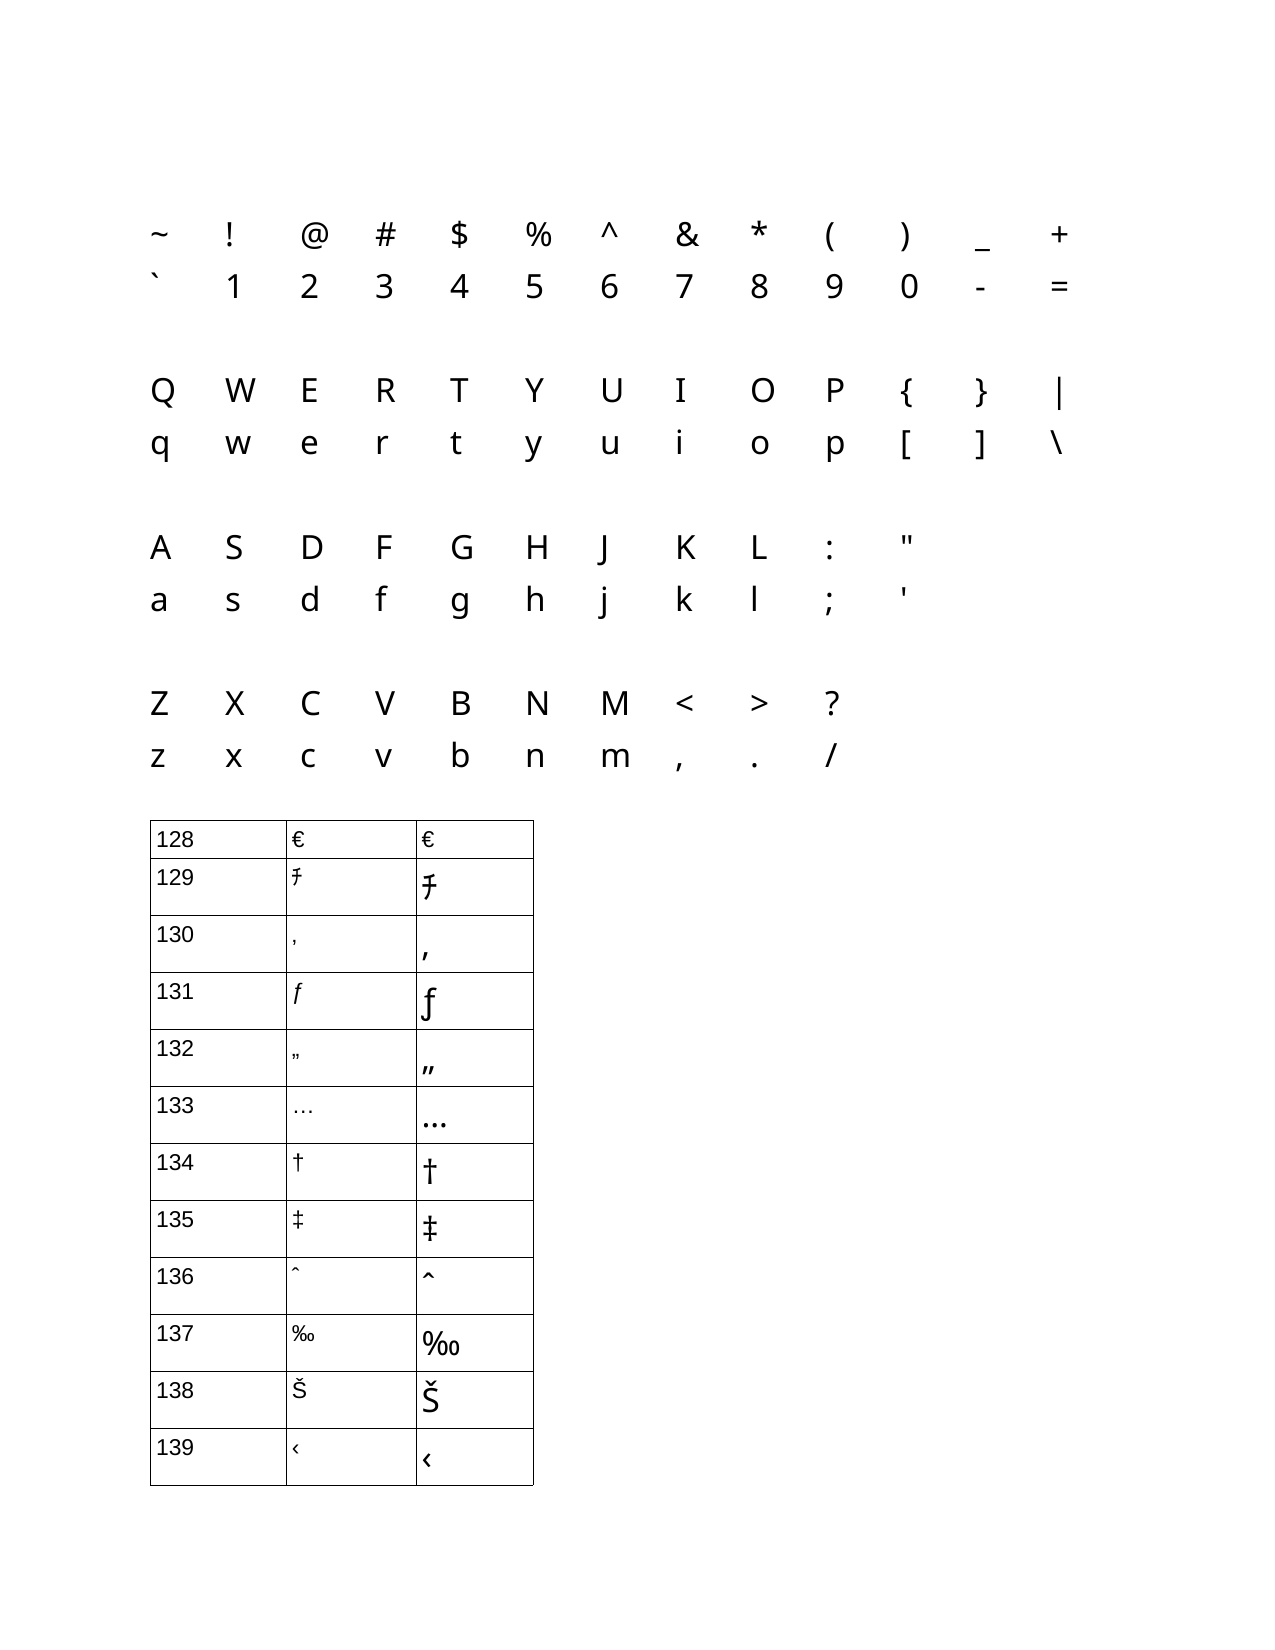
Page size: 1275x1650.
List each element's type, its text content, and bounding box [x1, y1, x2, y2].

table_cell ƒ [417, 973, 533, 1029]
table_cell † [287, 1144, 416, 1200]
text Q W E R T Y U I O P { } | [150, 367, 1125, 412]
table_cell … [417, 1087, 533, 1143]
table_cell 131 [151, 973, 286, 1029]
table_cell ﾁ [417, 859, 533, 915]
table_header € [287, 821, 416, 858]
text Z X C V B N M < > ? [150, 680, 1125, 726]
table_cell 138 [151, 1372, 286, 1428]
text ~ ! @ # $ % ^ & * ( ) _ + [150, 210, 1125, 256]
table_cell 132 [151, 1030, 286, 1086]
table_cell ‹ [417, 1429, 533, 1485]
table_cell 134 [151, 1144, 286, 1200]
text A S D F G H J K L : " [150, 523, 1125, 569]
text z x c v b n m , . / [150, 732, 1125, 778]
table_cell ‰ [417, 1315, 533, 1371]
table_header € [417, 821, 533, 858]
table_cell … [287, 1087, 416, 1143]
table_cell 137 [151, 1315, 286, 1371]
table_cell 130 [151, 916, 286, 972]
table_cell ‰ [287, 1315, 416, 1371]
table_cell 139 [151, 1429, 286, 1485]
table_cell „ [417, 1030, 533, 1086]
table_cell 135 [151, 1201, 286, 1257]
table_header 128 [151, 821, 286, 858]
table_cell † [417, 1144, 533, 1200]
text ` 1 2 3 4 5 6 7 8 9 0 - = [150, 263, 1125, 308]
table_cell „ [287, 1030, 416, 1086]
table_cell 133 [151, 1087, 286, 1143]
table_cell ‡ [287, 1201, 416, 1257]
table_cell ƒ [287, 973, 416, 1029]
table_cell ‚ [417, 916, 533, 972]
table_cell Š [417, 1372, 533, 1428]
table_cell 136 [151, 1258, 286, 1314]
table_cell 129 [151, 859, 286, 915]
table_cell ‡ [417, 1201, 533, 1257]
table_cell ˆ [287, 1258, 416, 1314]
text a s d f g h j k l ; ' [150, 576, 1125, 621]
table_cell ˆ [417, 1258, 533, 1314]
table_cell ‚ [287, 916, 416, 972]
table_cell ‹ [287, 1429, 416, 1485]
table_cell ﾁ [287, 859, 416, 915]
text q w e r t y u i o p [ ] \ [150, 419, 1125, 464]
table_cell Š [287, 1372, 416, 1428]
